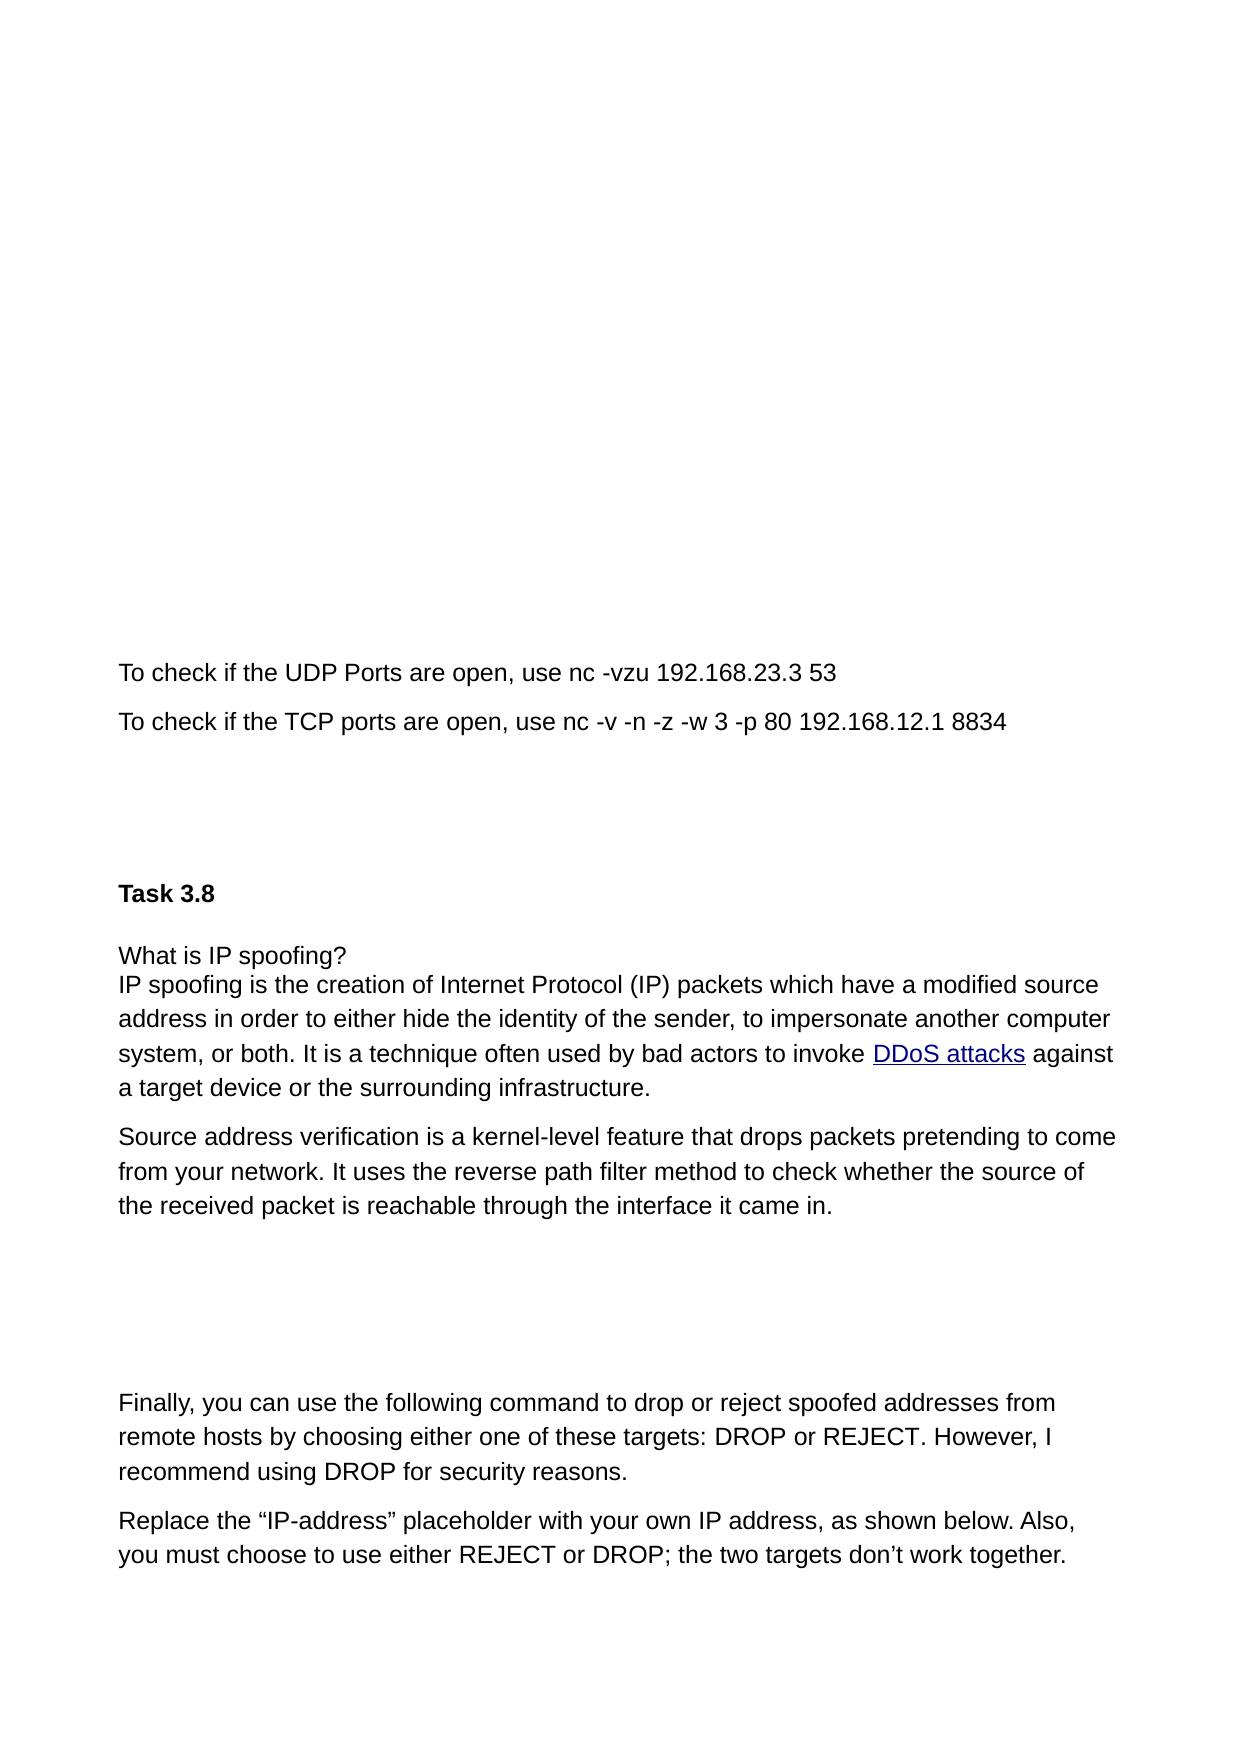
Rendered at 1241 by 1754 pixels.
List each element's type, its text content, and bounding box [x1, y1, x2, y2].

text Replace the “IP-address” placeholder with your own IP address, as shown below. Also, you must choose to use either REJECT or DROP; the two targets don’t work together. [118, 1506, 1122, 1569]
text IP spoofing is the creation of Internet Protocol (IP) packets which have a modified source address in order to either hide the identity of the sender, to impersonate another computer system, or both. It is a technique often used by bad actors to invoke DDoS attacks against a target device or the surrounding infrastructure. [118, 970, 1122, 1102]
text Finally, you can use the following command to drop or reject spoofed addresses from remote hosts by choosing either one of these targets: DROP or REJECT. However, I recommend using DROP for security reasons. [118, 1388, 1122, 1485]
text To check if the UDP Ports are open, use nc -vzu 192.168.23.3 53 [118, 658, 1122, 687]
subtitle What is IP spoofing? [118, 941, 1122, 970]
text To check if the TCP ports are open, use nc -v -n -z -w 3 -p 80 192.168.12.1 8834 [118, 707, 1122, 736]
subtitle Task 3.8 [118, 879, 1122, 908]
text Source address verification is a kernel-level feature that drops packets pretending to come from your network. It uses the reverse path filter method to check whether the source of the received packet is reachable through the interface it came in. [118, 1122, 1122, 1220]
